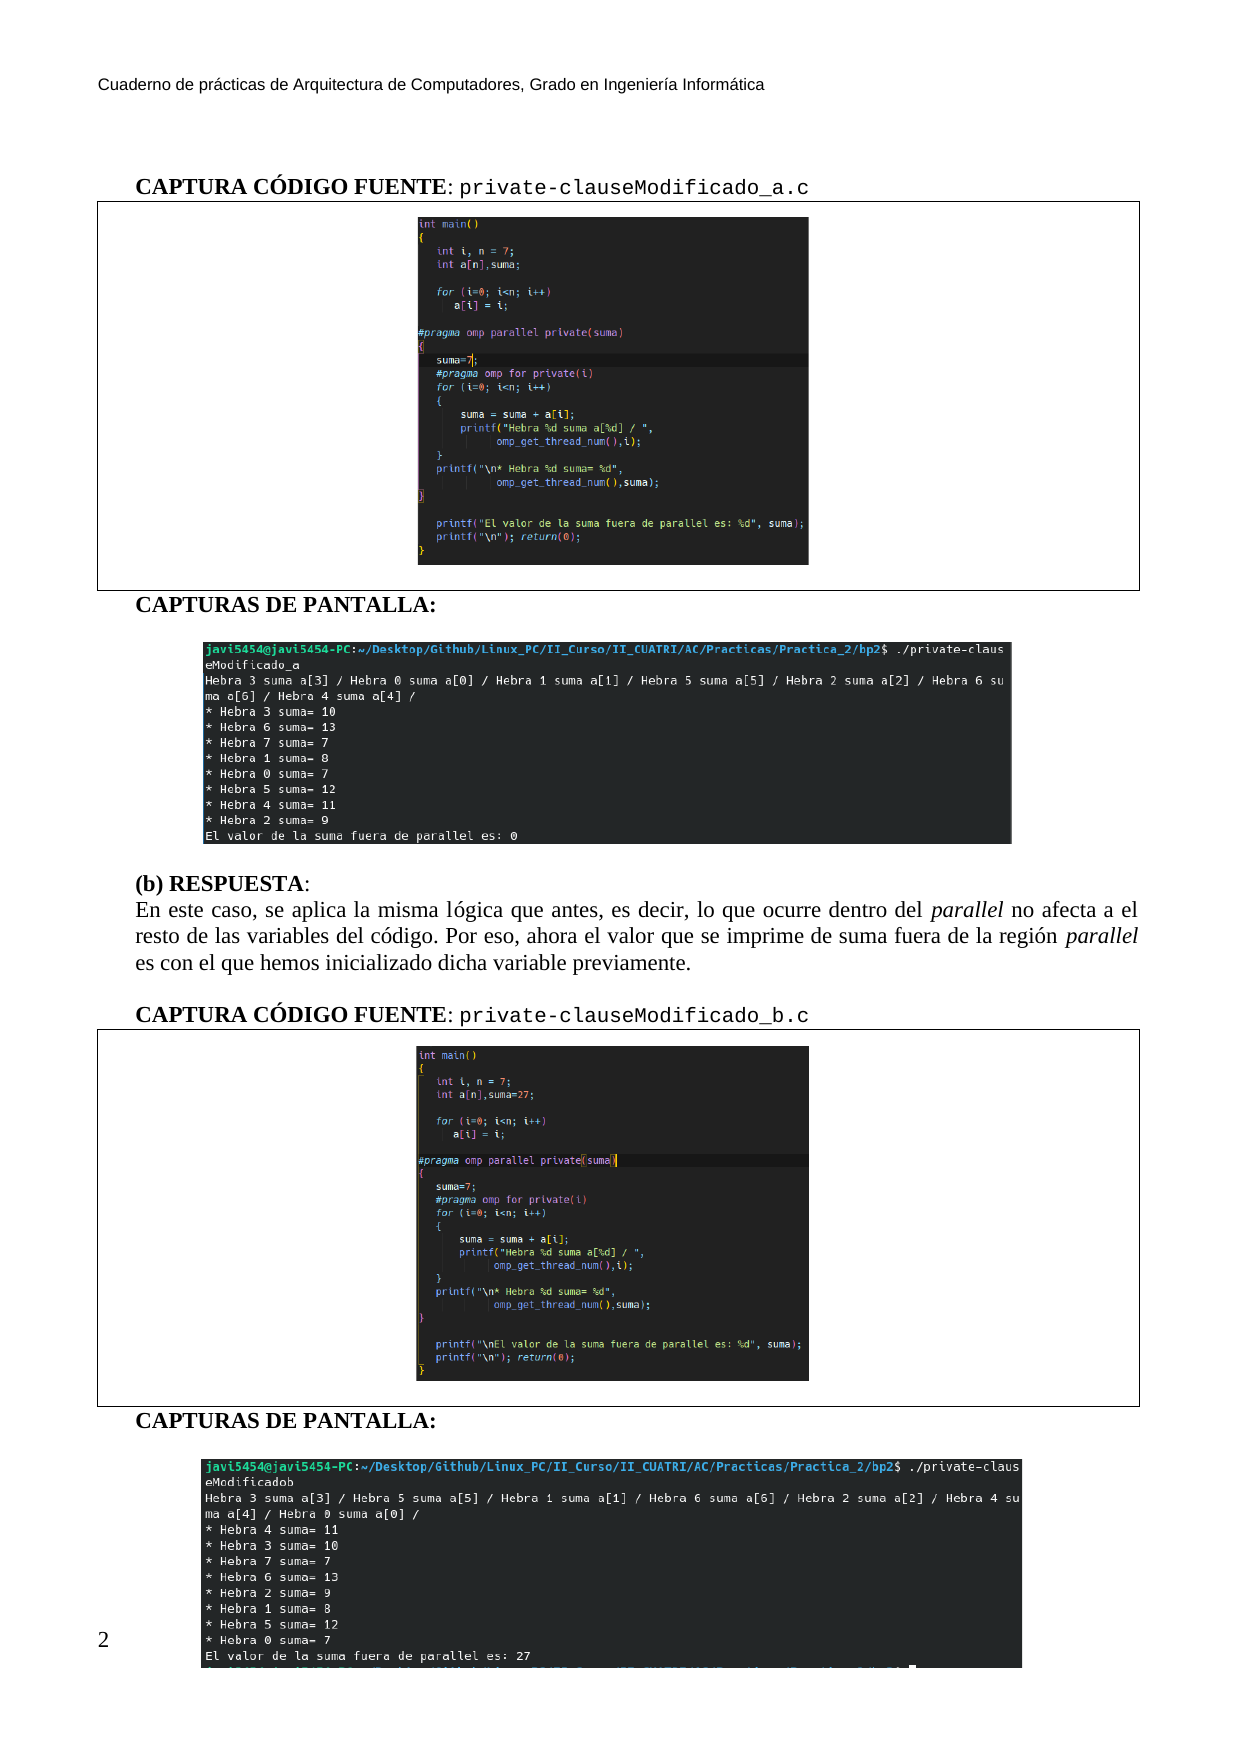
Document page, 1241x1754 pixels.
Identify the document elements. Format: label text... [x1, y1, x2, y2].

picture [203, 642, 1012, 844]
picture [201, 1459, 1023, 1668]
text En este caso, se aplica la misma lógica que antes, es decir, lo que ocurre dentro del parallel no afecta a el resto de las variables del código. Por eso, ahora el valor que se imprime de suma fuera de la región parallel es con el que hemos inicializado dicha variable previamente. [135, 896, 1138, 975]
picture [417, 217, 809, 565]
table_header [98, 202, 1139, 590]
text CAPTURA CÓDIGO FUENTE: private-clauseModificado_a.c [135, 173, 1138, 201]
picture [416, 1046, 809, 1381]
text CAPTURAS DE PANTALLA: [135, 591, 1138, 617]
text (b) RESPUESTA: [135, 870, 1138, 896]
text CAPTURA CÓDIGO FUENTE: private-clauseModificado_b.c [135, 1002, 1138, 1029]
table_header [98, 1030, 1139, 1406]
text CAPTURAS DE PANTALLA: [135, 1407, 1138, 1433]
